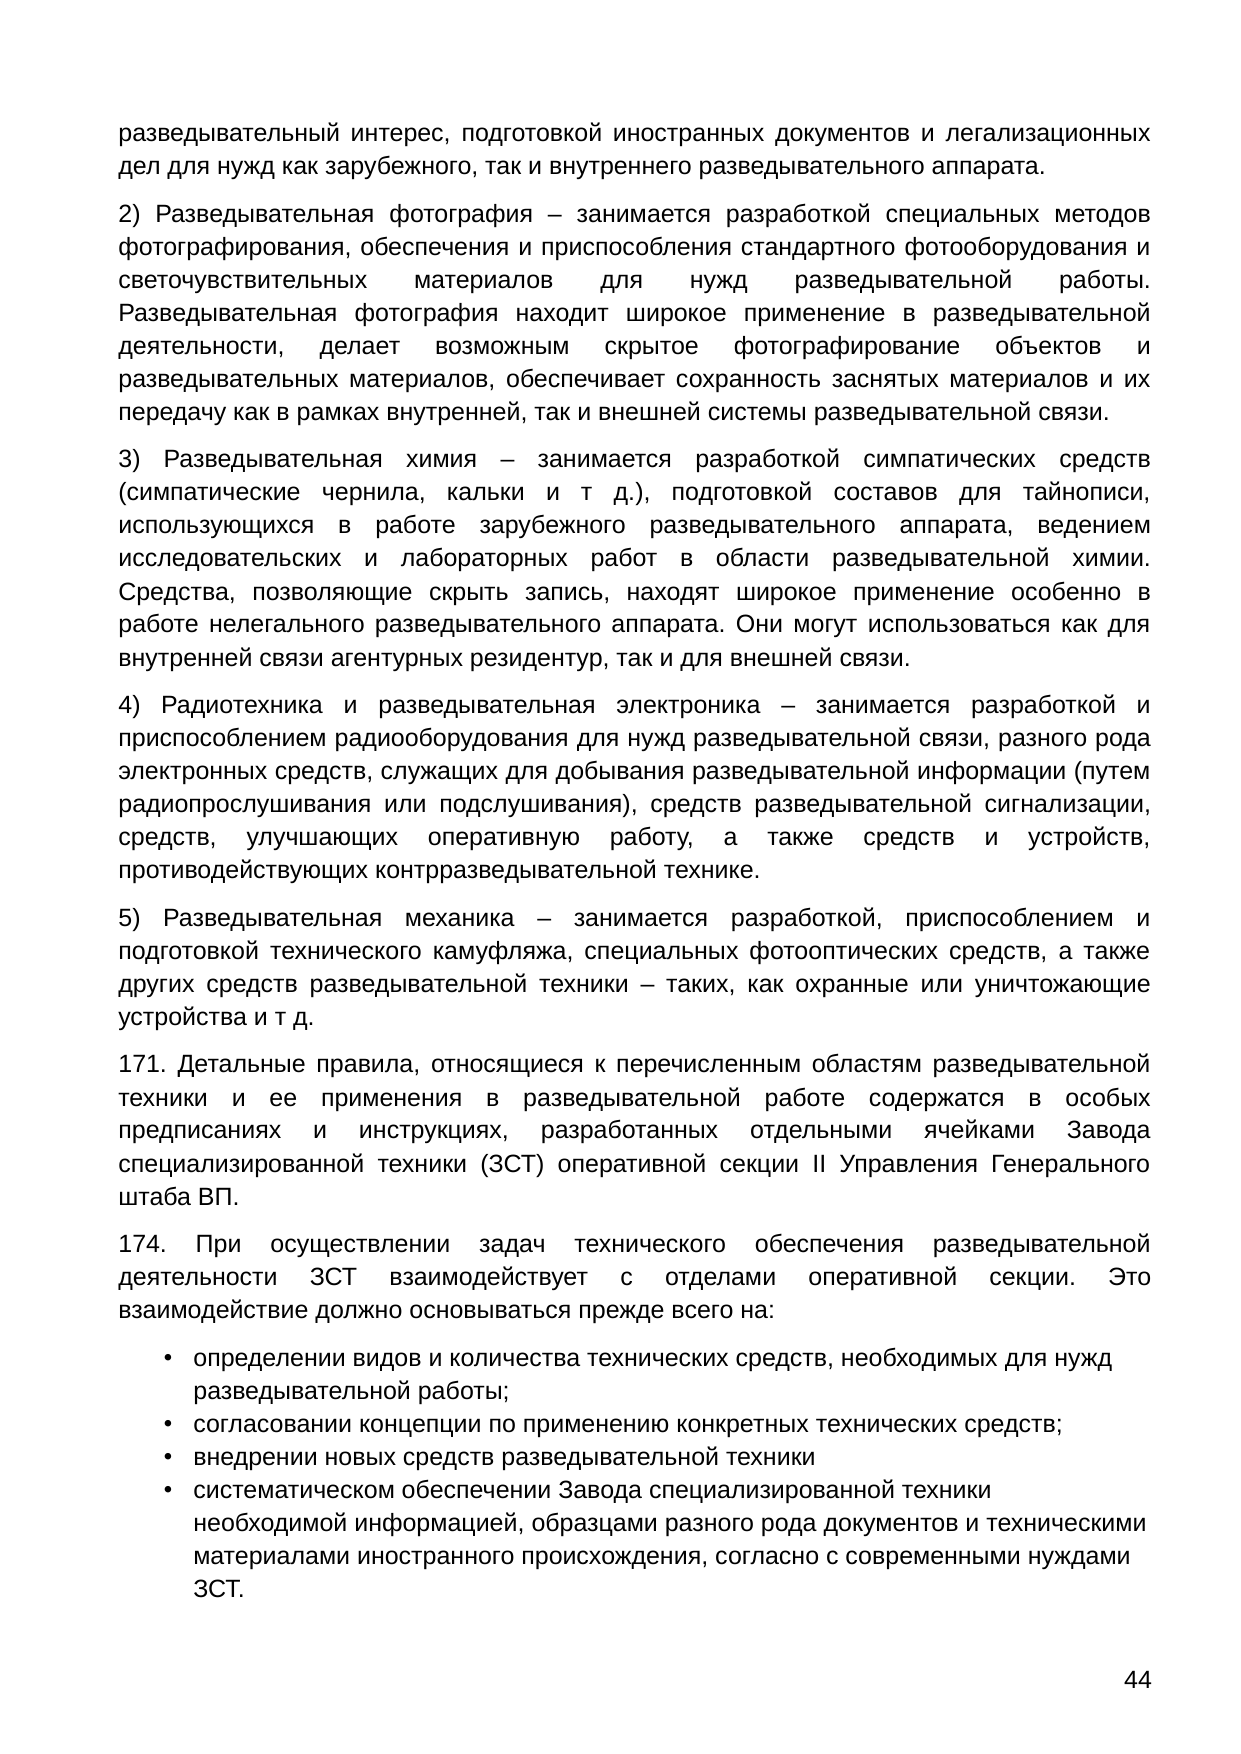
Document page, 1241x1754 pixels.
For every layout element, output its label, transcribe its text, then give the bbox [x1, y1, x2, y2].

list согласовании концепции по применению конкретных технических средств; [164, 1409, 1152, 1438]
text разведывательный интерес, подготовкой иностранных документов и легализационных дел для нужд как зарубежного, так и внутреннего разведывательного аппарата. [118, 118, 1152, 180]
text 171. Детальные правила, относящиеся к перечисленным областям разведывательной техники и ее применения в разведывательной работе содержатся в особых предписаниях и инструкциях, разработанных отдельными ячейками Завода специализированной техники (ЗСТ) оперативной секции II Управления Генерального штаба ВП. [118, 1049, 1152, 1210]
text 174. При осуществлении задач технического обеспечения разведывательной деятельности ЗСТ взаимодействует с отделами оперативной секции. Это взаимодействие должно основываться прежде всего на: [118, 1229, 1152, 1324]
text 5) Разведывательная механика – занимается разработкой, приспособлением и подготовкой технического камуфляжа, специальных фотооптических средств, а также других средств разведывательной техники – таких, как охранные или уничтожающие устройства и т д. [118, 903, 1152, 1031]
list определении видов и количества технических средств, необходимых для нужд разведывательной работы; [164, 1343, 1152, 1405]
list внедрении новых средств разведывательной техники [164, 1442, 1152, 1471]
text 2) Разведывательная фотография – занимается разработкой специальных методов фотографирования, обеспечения и приспособления стандартного фотооборудования и светочувствительных материалов для нужд разведывательной работы. Разведывательная фотография находит широкое применение в разведывательной деятельности, делает возможным скрытое фотографирование объектов и разведывательных материалов, обеспечивает сохранность заснятых материалов и их передачу как в рамках внутренней, так и внешней системы разведывательной связи. [118, 199, 1152, 426]
list систематическом обеспечении Завода специализированной техники необходимой информацией, образцами разного рода документов и техническими материалами иностранного происхождения, согласно с современными нуждами ЗСТ. [164, 1475, 1152, 1603]
text 3) Разведывательная химия – занимается разработкой симпатических средств (симпатические чернила, кальки и т д.), подготовкой составов для тайнописи, использующихся в работе зарубежного разведывательного аппарата, ведением исследовательских и лабораторных работ в области разведывательной химии. Средства, позволяющие скрыть запись, находят широкое применение особенно в работе нелегального разведывательного аппарата. Они могут использоваться как для внутренней связи агентурных резидентур, так и для внешней связи. [118, 444, 1152, 671]
text 4) Радиотехника и разведывательная электроника – занимается разработкой и приспособлением радиооборудования для нужд разведывательной связи, разного рода электронных средств, служащих для добывания разведывательной информации (путем радиопрослушивания или подслушивания), средств разведывательной сигнализации, средств, улучшающих оперативную работу, а также средств и устройств, противодействующих контрразведывательной технике. [118, 690, 1152, 884]
